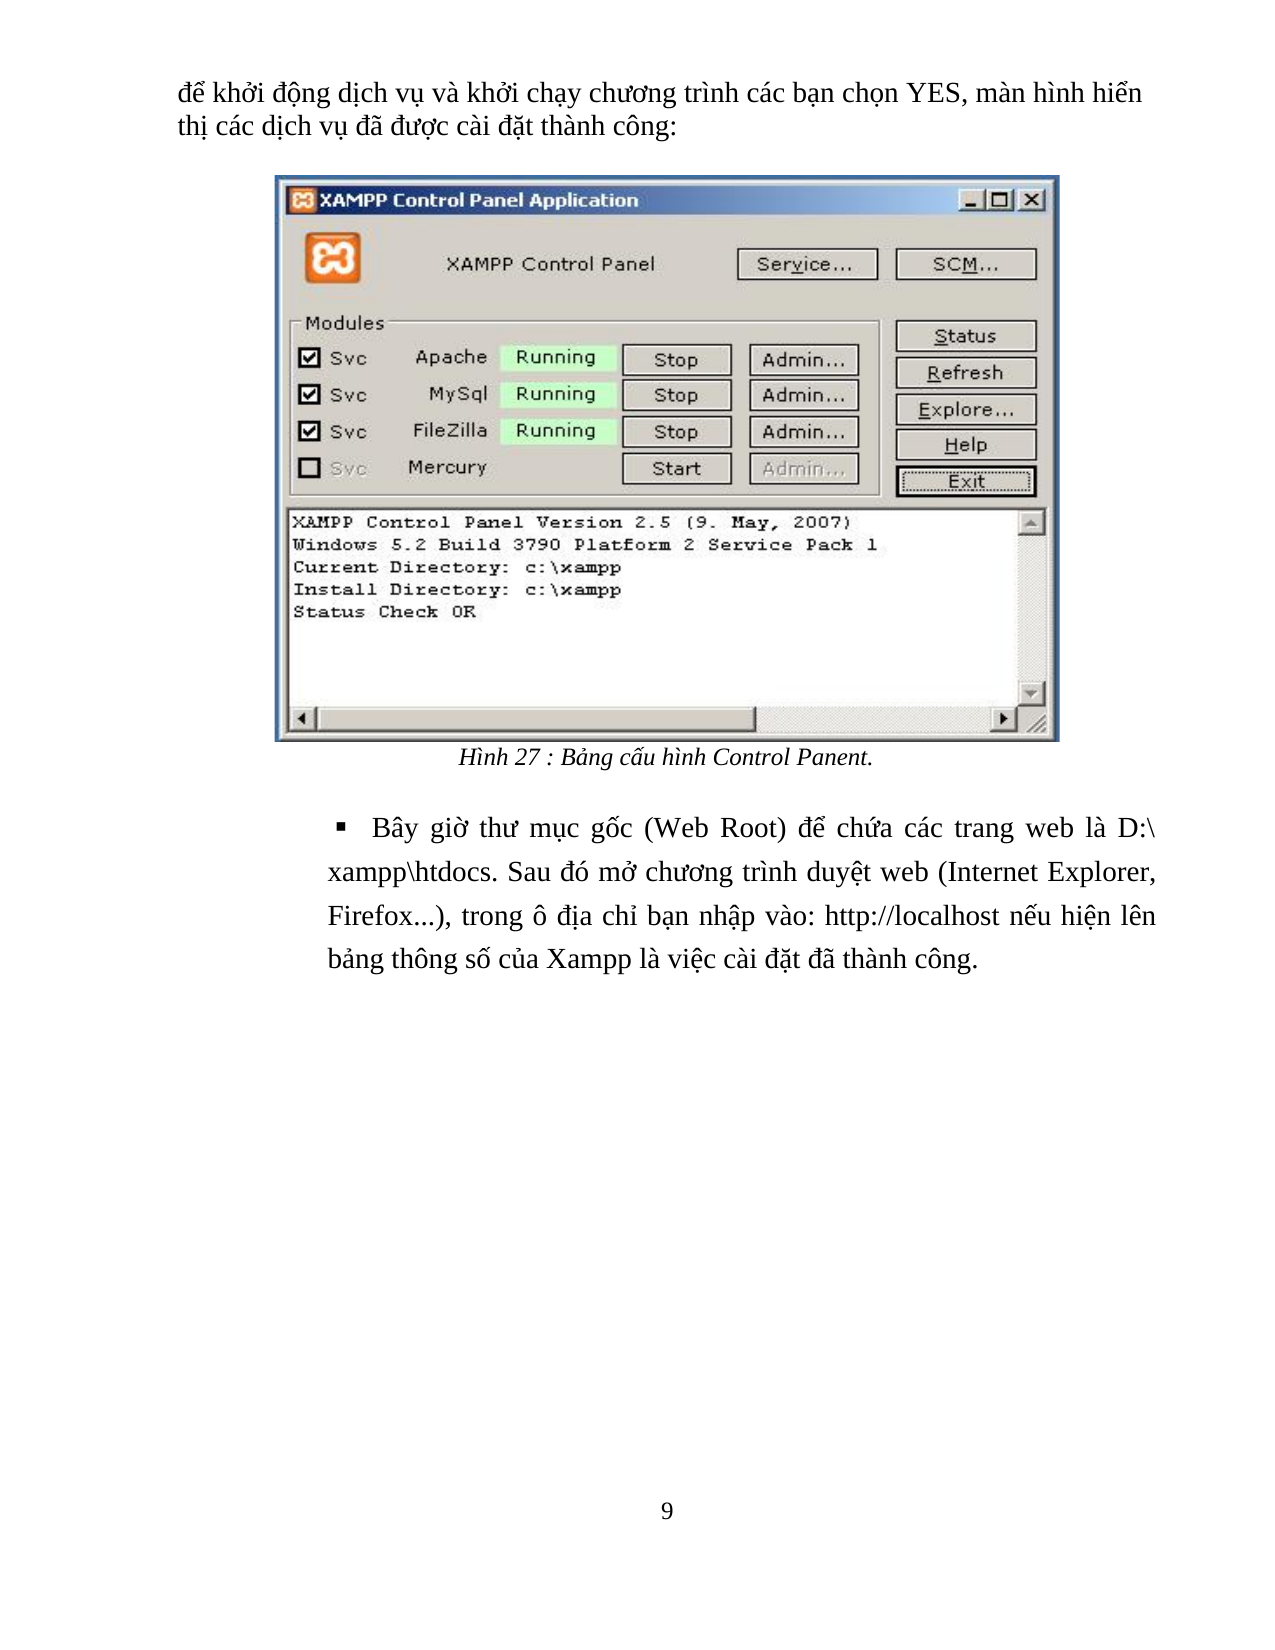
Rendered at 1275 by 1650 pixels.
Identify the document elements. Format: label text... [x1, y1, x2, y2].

list Bây giờ thư mục gốc (Web Root) để chứa các trang web là D:\xampp\htdocs. Sau đó mở chương trình duyệt web (Internet Explorer, Firefox...), trong ô địa chỉ bạn nhập vào: http://localhost nếu hiện lên bảng thông số của Xampp là việc cài đặt đã thành công. [290, 811, 1157, 975]
text để khởi động dịch vụ và khởi chạy chương trình các bạn chọn YES, màn hình hiển thị các dịch vụ đã được cài đặt thành công: [177, 75, 1157, 142]
text Hình 27 : Bảng cấu hình Control Panent. [177, 742, 1157, 770]
